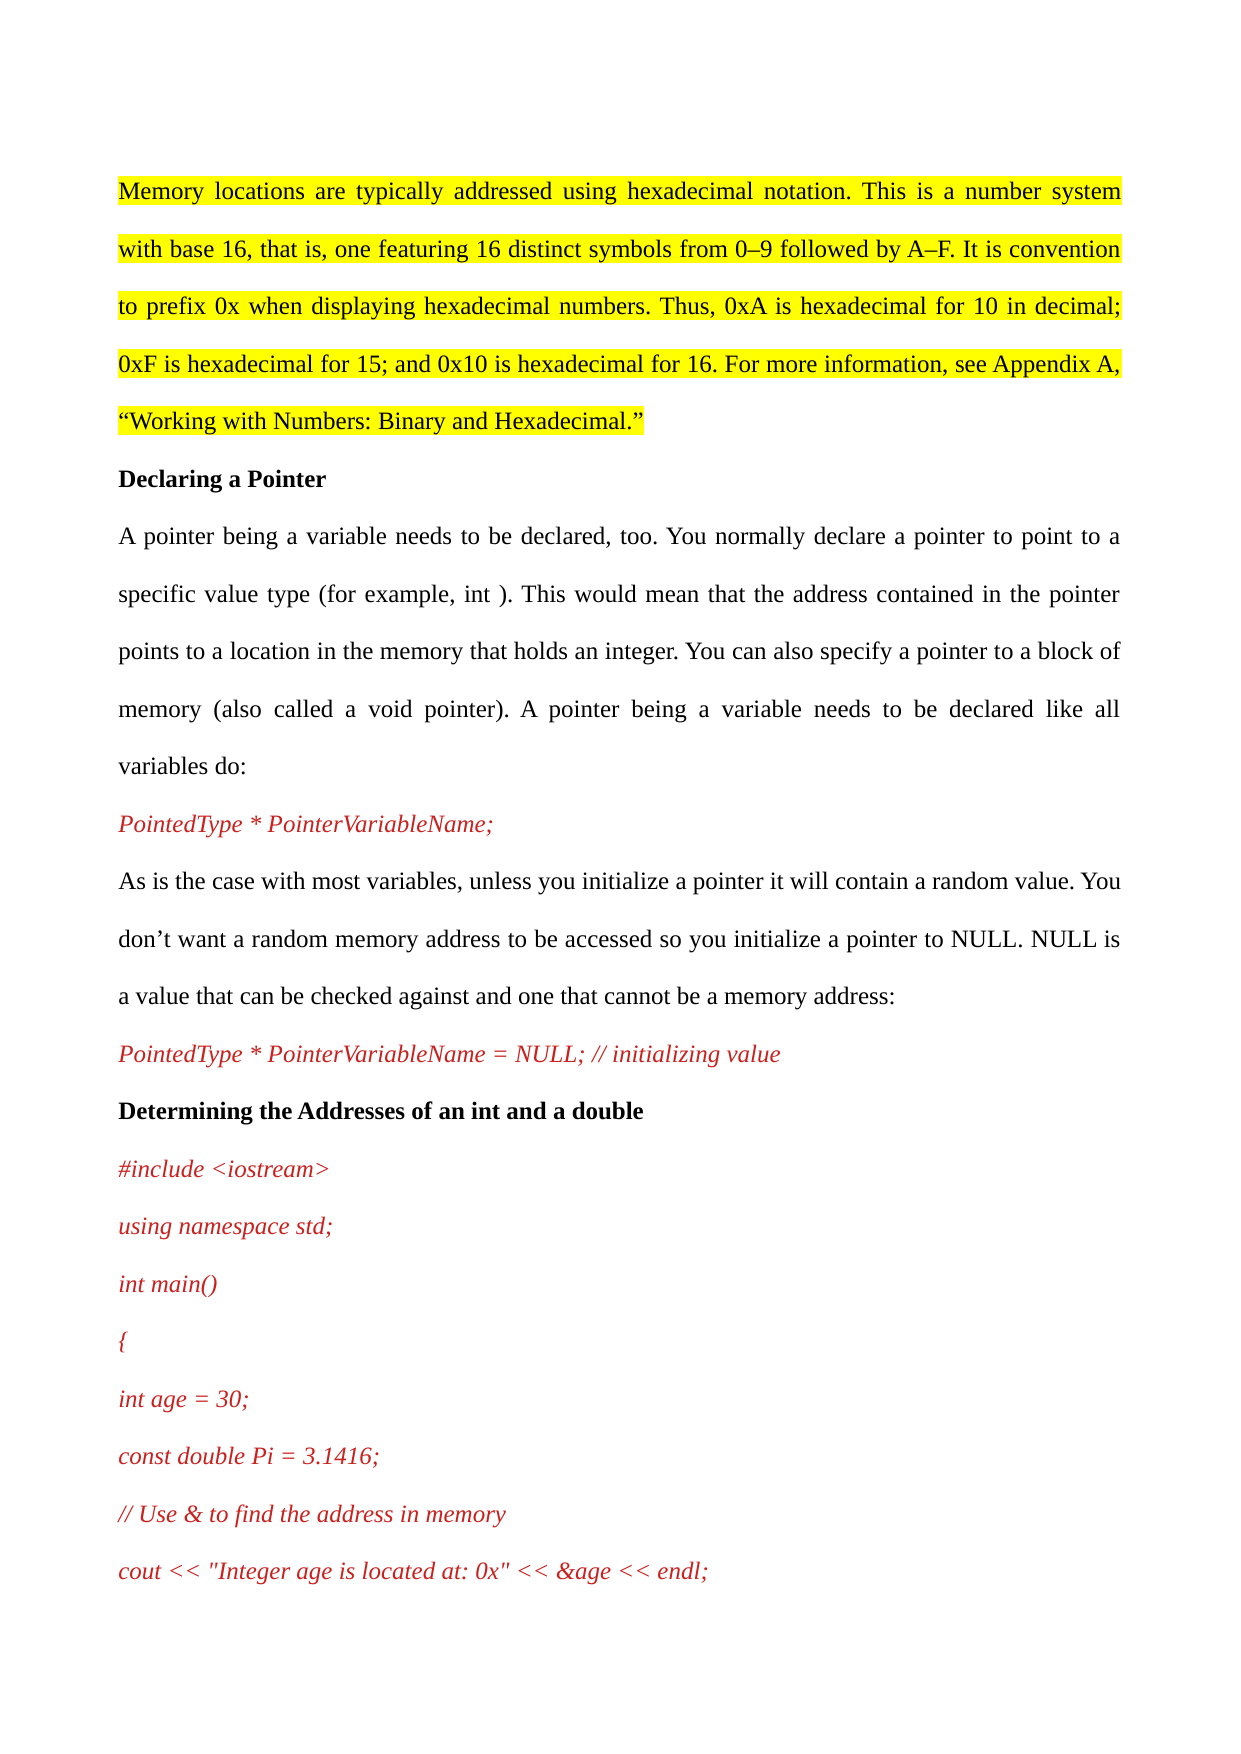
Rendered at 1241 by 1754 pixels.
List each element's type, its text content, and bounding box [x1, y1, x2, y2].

text Determining the Addresses of an int and a double [118, 1096, 1122, 1125]
text { [118, 1326, 1122, 1355]
text using namespace std; [118, 1211, 1122, 1240]
text As is the case with most variables, unless you initialize a pointer it will contain a random value. You don’t want a random memory address to be accessed so you initialize a pointer to NULL. NULL is a value that can be checked against and one that cannot be a memory address: [118, 866, 1122, 1010]
text int age = 30; [118, 1384, 1122, 1413]
text Memory locations are typically addressed using hexadecimal notation. This is a number system with base 16, that is, one featuring 16 distinct symbols from 0–9 followed by A–F. It is convention to prefix 0x when displaying hexadecimal numbers. Thus, 0xA is hexadecimal for 10 in decimal; 0xF is hexadecimal for 15; and 0x10 is hexadecimal for 16. For more information, see Appendix A, “Working with Numbers: Binary and Hexadecimal.” [118, 176, 1122, 435]
text // Use & to find the address in memory [118, 1499, 1122, 1528]
text cout << "Integer age is located at: 0x" << &age << endl; [118, 1556, 1122, 1585]
text int main() [118, 1269, 1122, 1298]
text PointedType * PointerVariableName; [118, 809, 1122, 838]
text const double Pi = 3.1416; [118, 1441, 1122, 1470]
text PointedType * PointerVariableName = NULL; // initializing value [118, 1039, 1122, 1068]
text A pointer being a variable needs to be declared, too. You normally declare a pointer to point to a specific value type (for example, int ). This would mean that the address contained in the pointer points to a location in the memory that holds an integer. You can also specify a pointer to a block of memory (also called a void pointer). A pointer being a variable needs to be declared like all variables do: [118, 521, 1122, 780]
text #include <iostream> [118, 1154, 1122, 1183]
text Declaring a Pointer [118, 464, 1122, 493]
